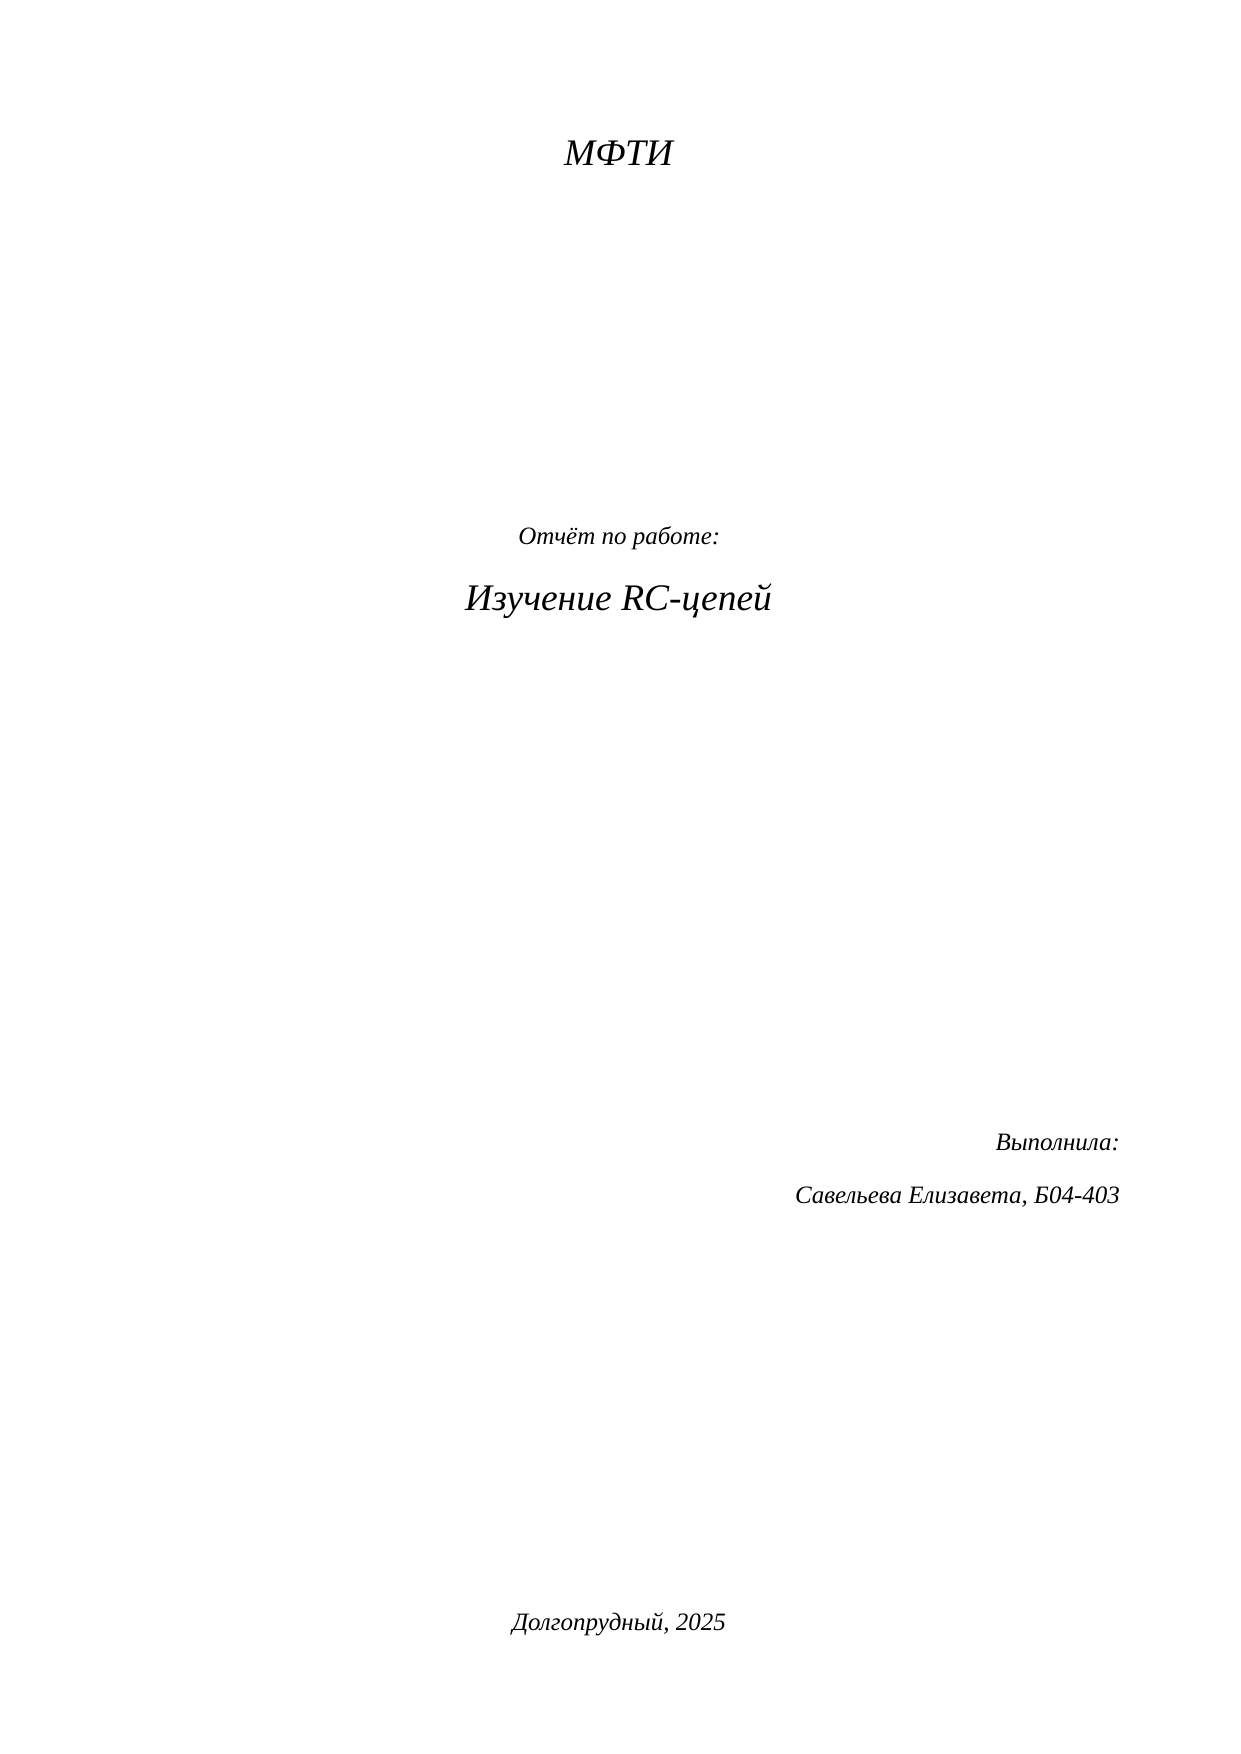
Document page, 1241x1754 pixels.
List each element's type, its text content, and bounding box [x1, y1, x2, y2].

text МФТИ [118, 131, 1122, 174]
text Савельева Елизавета, Б04-403 [118, 1181, 1122, 1209]
text Отчёт по работе: [118, 521, 1122, 550]
text Изучение RC-цепей [118, 575, 1122, 618]
text Выполнила: [118, 1127, 1122, 1156]
